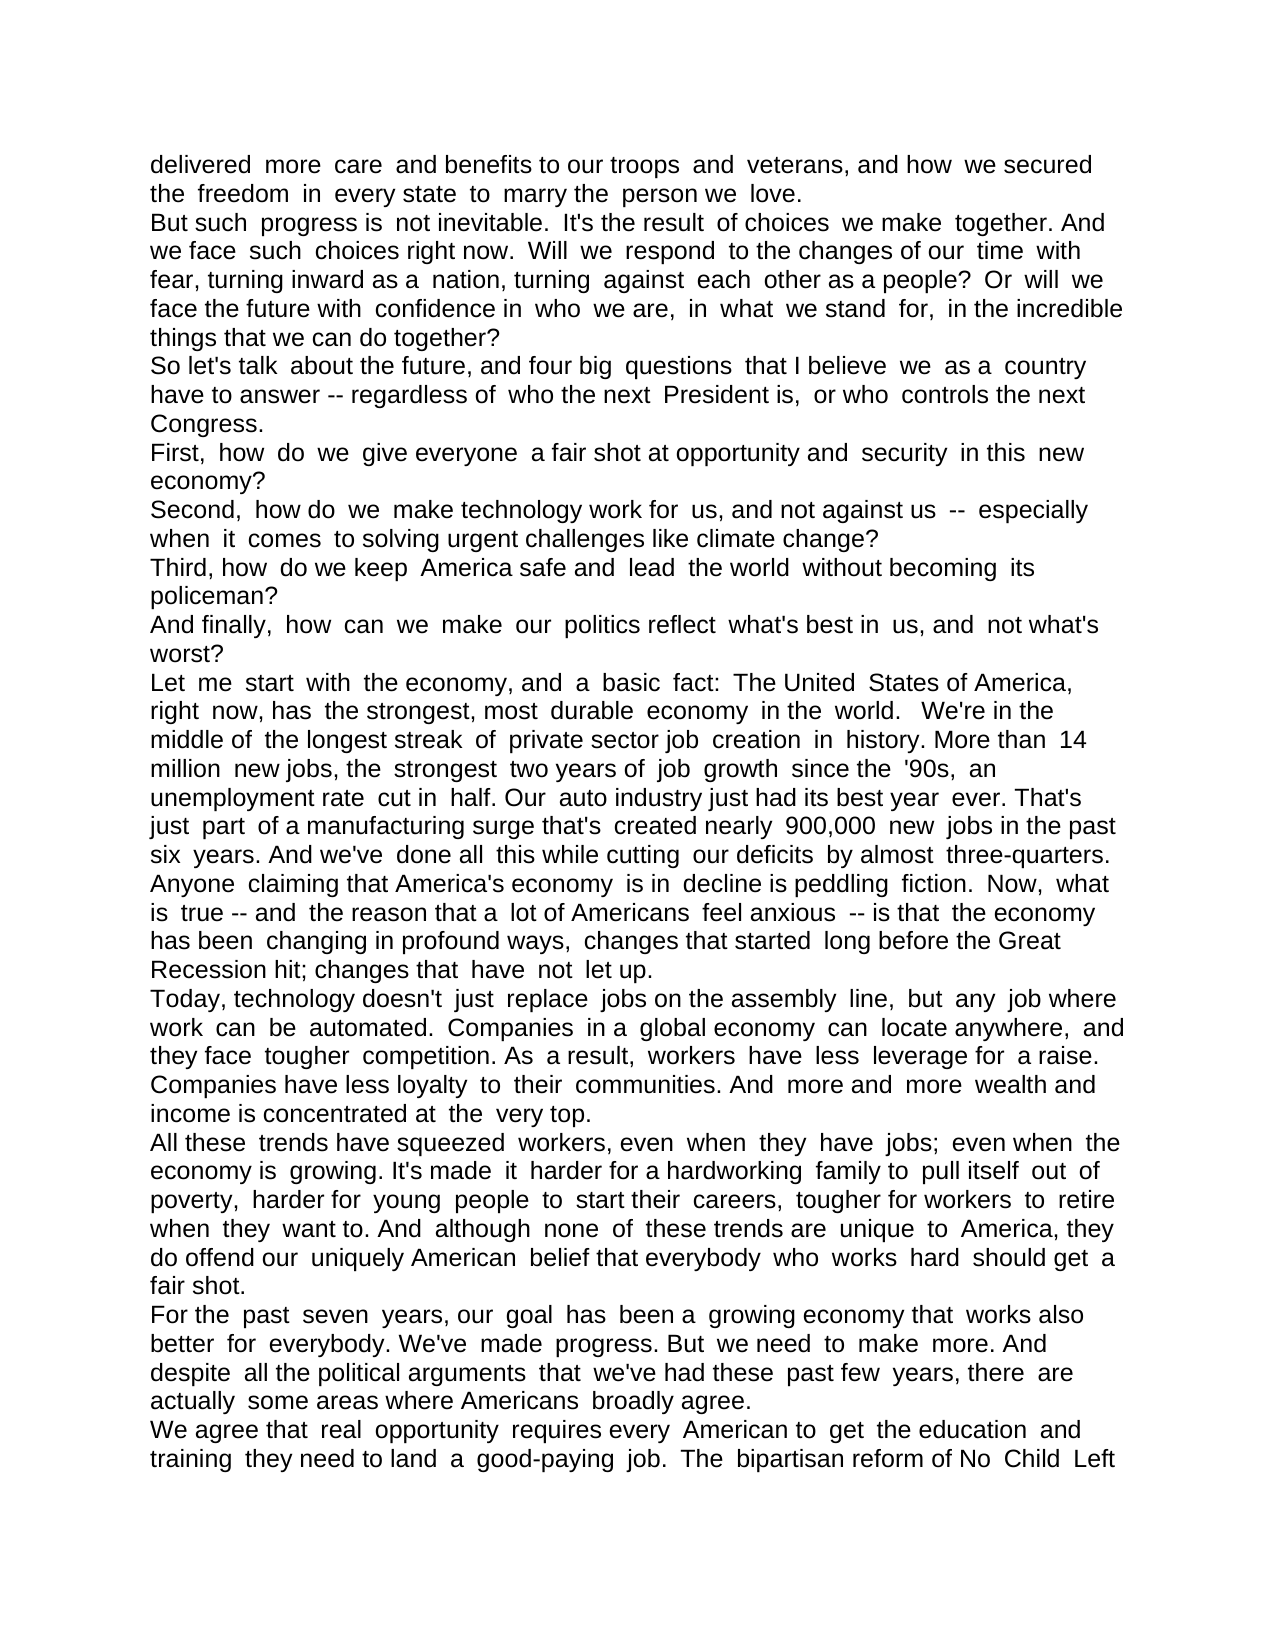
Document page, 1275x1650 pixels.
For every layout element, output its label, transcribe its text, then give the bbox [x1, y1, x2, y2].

text So let's talk about the future, and four big questions that I believe we as a country have to answer -- regardless of who the next President is, or who controls the next Congress. [150, 351, 1125, 437]
text Third, how do we keep America safe and lead the world without becoming its policeman? [150, 552, 1125, 610]
text delivered more care and benefits to our troops and veterans, and how we secured the freedom in every state to marry the person we love. [150, 150, 1125, 207]
text For the past seven years, our goal has been a growing economy that works also better for everybody. We've made progress. But we need to make more. And despite all the political arguments that we've had these past few years, there are actually some areas where Americans broadly agree. [150, 1300, 1125, 1415]
text All these trends have squeezed workers, even when they have jobs; even when the economy is growing. It's made it harder for a hardworking family to pull itself out of poverty, harder for young people to start their careers, tougher for workers to retire when they want to. And although none of these trends are unique to America, they do offend our uniquely American belief that everybody who works hard should get a fair shot. [150, 1127, 1125, 1300]
text But such progress is not inevitable. It's the result of choices we make together. And we face such choices right now. Will we respond to the changes of our time with fear, turning inward as a nation, turning against each other as a people? Or will we face the future with confidence in who we are, in what we stand for, in the incredible things that we can do together? [150, 207, 1125, 351]
text Today, technology doesn't just replace jobs on the assembly line, but any job where work can be automated. Companies in a global economy can locate anywhere, and they face tougher competition. As a result, workers have less leverage for a raise. Companies have less loyalty to their communities. And more and more wealth and income is concentrated at the very top. [150, 984, 1125, 1127]
text Let me start with the economy, and a basic fact: The United States of America, right now, has the strongest, most durable economy in the world. We're in the middle of the longest streak of private sector job creation in history. More than 14 million new jobs, the strongest two years of job growth since the '90s, an unemployment rate cut in half. Our auto industry just had its best year ever. That's just part of a manufacturing surge that's created nearly 900,000 new jobs in the past six years. And we've done all this while cutting our deficits by almost three-quarters. [150, 667, 1125, 869]
text Second, how do we make technology work for us, and not against us -- especially when it comes to solving urgent challenges like climate change? [150, 495, 1125, 552]
text We agree that real opportunity requires every American to get the education and training they need to land a good-paying job. The bipartisan reform of No Child Left [150, 1415, 1125, 1472]
text First, how do we give everyone a fair shot at opportunity and security in this new economy? [150, 437, 1125, 495]
text Anyone claiming that America's economy is in decline is peddling fiction. Now, what is true -- and the reason that a lot of Americans feel anxious -- is that the economy has been changing in profound ways, changes that started long before the Great Recession hit; changes that have not let up. [150, 869, 1125, 984]
text And finally, how can we make our politics reflect what's best in us, and not what's worst? [150, 610, 1125, 667]
